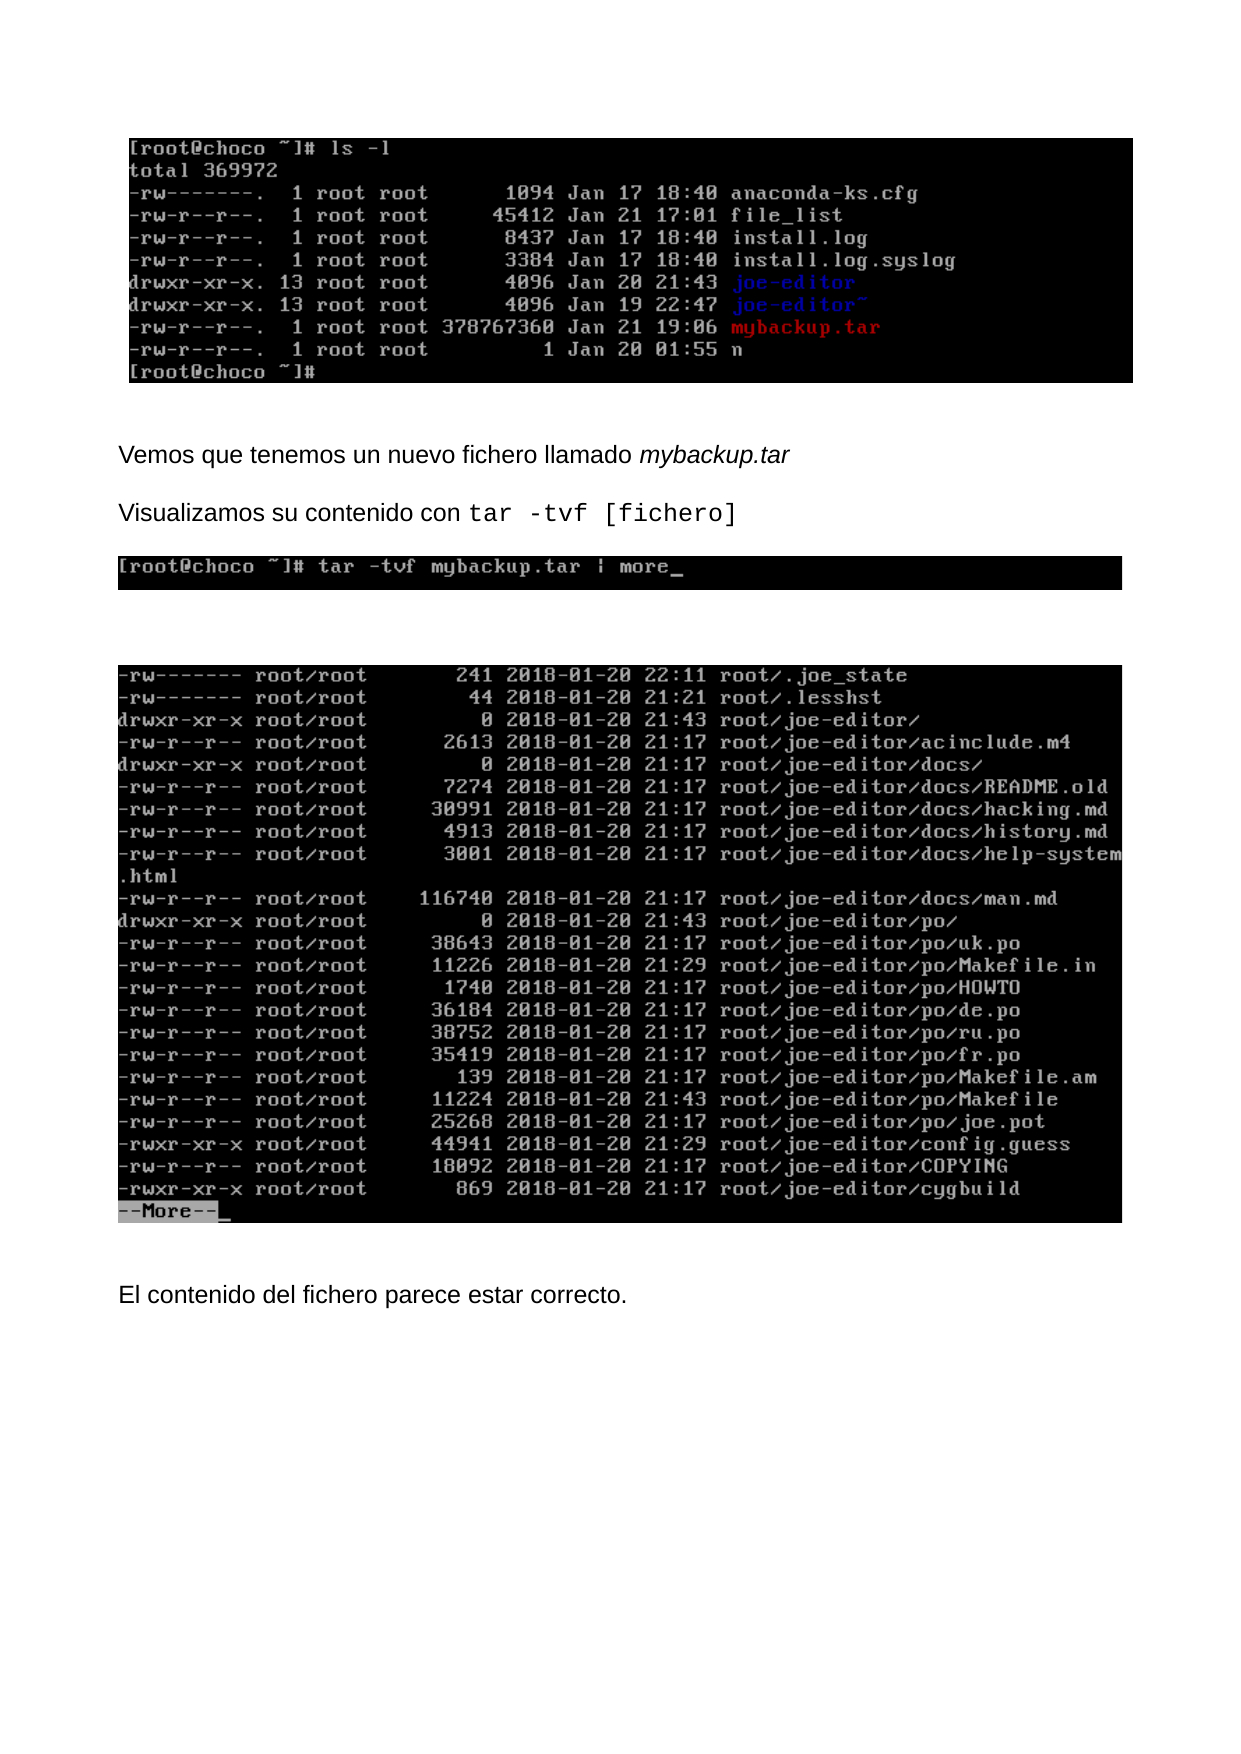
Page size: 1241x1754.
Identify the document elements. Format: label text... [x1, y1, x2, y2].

text El contenido del fichero parece estar correcto. [118, 1281, 1122, 1309]
picture [118, 665, 1123, 1223]
text Vemos que tenemos un nuevo fichero llamado mybackup.tar [118, 440, 1122, 469]
picture [129, 138, 1133, 383]
picture [118, 556, 1123, 590]
text Visualizamos su contenido con tar -tvf [fichero] [118, 497, 1122, 528]
